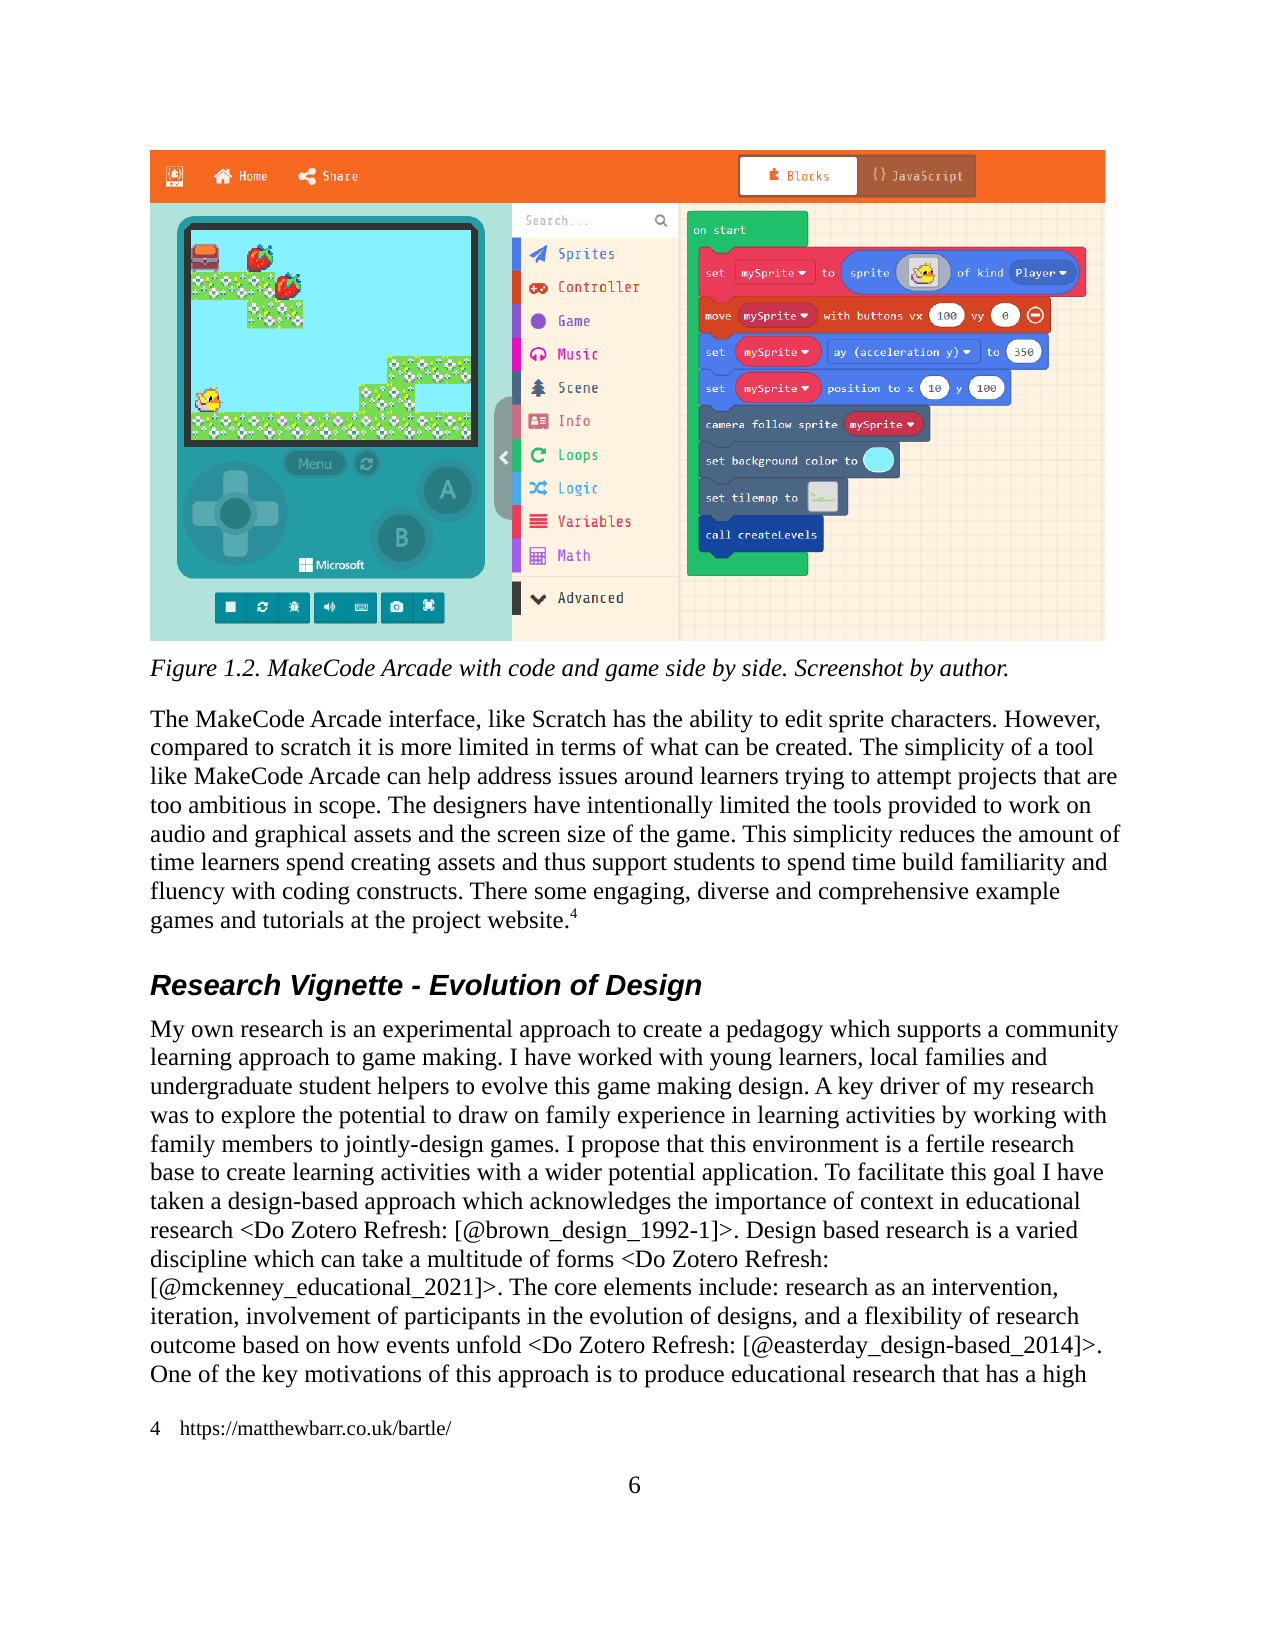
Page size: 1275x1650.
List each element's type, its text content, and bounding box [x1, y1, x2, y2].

text https://matthewbarr.co.uk/bartle/ [150, 1416, 1125, 1440]
subtitle Research Vignette - Evolution of Design [150, 968, 1125, 1001]
text Figure 1.2. MakeCode Arcade with code and game side by side. Screenshot by author. [150, 653, 1125, 682]
text The MakeCode Arcade interface, like Scratch has the ability to edit sprite characters. However, compared to scratch it is more limited in terms of what can be created. The simplicity of a tool like MakeCode Arcade can help address issues around learners trying to attempt projects that are too ambitious in scope. The designers have intentionally limited the tools provided to work on audio and graphical assets and the screen size of the game. This simplicity reduces the amount of time learners spend creating assets and thus support students to spend time build familiarity and fluency with coding constructs. There some engaging, diverse and comprehensive example games and tutorials at the project website. [150, 704, 1125, 934]
picture [150, 150, 1106, 641]
text My own research is an experimental approach to create a pedagogy which supports a community learning approach to game making. I have worked with young learners, local families and undergraduate student helpers to evolve this game making design. A key driver of my research was to explore the potential to draw on family experience in learning activities by working with family members to jointly-design games. I propose that this environment is a fertile research base to create learning activities with a wider potential application. To facilitate this goal I have taken a design-based approach which acknowledges the importance of context in educational research <Do Zotero Refresh: [@brown_design_1992-1]>. Design based research is a varied discipline which can take a multitude of forms <Do Zotero Refresh: [@mckenney_educational_2021]>. The core elements include: research as an intervention, iteration, involvement of participants in the evolution of designs, and a flexibility of research outcome based on how events unfold <Do Zotero Refresh: [@easterday_design-based_2014]>. One of the key motivations of this approach is to produce educational research that has a high [150, 1014, 1125, 1387]
